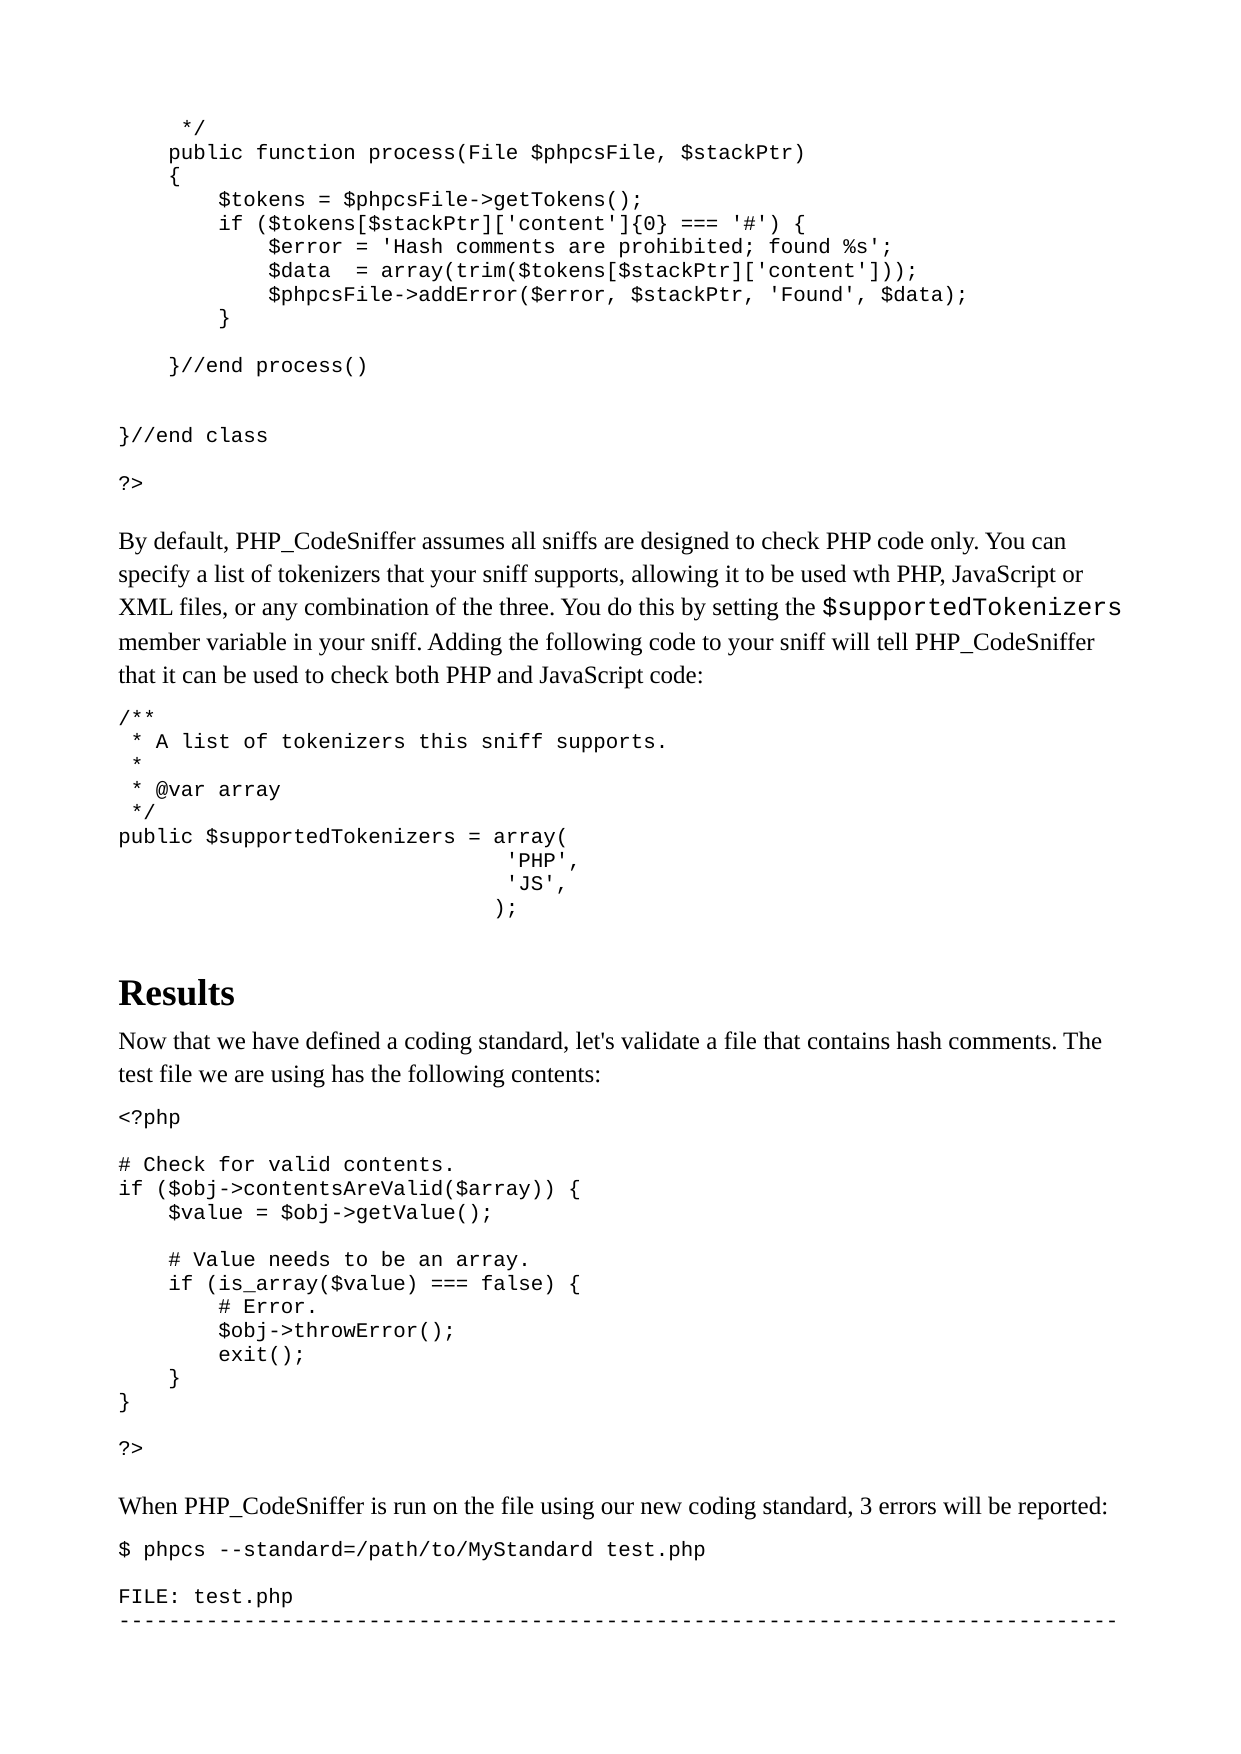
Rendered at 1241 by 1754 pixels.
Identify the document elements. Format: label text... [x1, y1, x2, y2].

text ?> [118, 1438, 1122, 1462]
text 'JS', [118, 873, 1122, 897]
text FILE: test.php [118, 1586, 1122, 1610]
text } [118, 1367, 1122, 1391]
subtitle Results [118, 971, 1122, 1014]
text if ($obj->contentsAreValid($array)) { [118, 1178, 1122, 1202]
text 'PHP', [118, 849, 1122, 873]
text ?> [118, 473, 1122, 496]
text }//end class [118, 426, 1122, 449]
text # Check for valid contents. [118, 1154, 1122, 1178]
text exit(); [118, 1343, 1122, 1367]
text } [118, 1391, 1122, 1414]
text * @var array [118, 779, 1122, 802]
text { [118, 165, 1122, 189]
text ); [118, 897, 1122, 921]
text $tokens = $phpcsFile->getTokens(); [118, 189, 1122, 213]
text /** [118, 708, 1122, 731]
text public $supportedTokenizers = array( [118, 826, 1122, 849]
text if (is_array($value) === false) { [118, 1273, 1122, 1296]
text if ($tokens[$stackPtr]['content']{0} === '#') { [118, 213, 1122, 236]
text }//end process() [118, 354, 1122, 378]
text $error = 'Hash comments are prohibited; found %s'; [118, 236, 1122, 260]
text By default, PHP_CodeSniffer assumes all sniffs are designed to check PHP code only. You can specify a list of tokenizers that your sniff supports, allowing it to be used wth PHP, JavaScript or XML files, or any combination of the three. You do this by setting the $supportedTokenizers member variable in your sniff. Adding the following code to your sniff will tell PHP_CodeSniffer that it can be used to check both PHP and JavaScript code: [118, 526, 1122, 689]
text public function process(File $phpcsFile, $stackPtr) [118, 142, 1122, 165]
text $value = $obj->getValue(); [118, 1202, 1122, 1225]
text * A list of tokenizers this sniff supports. [118, 731, 1122, 755]
text $phpcsFile->addError($error, $stackPtr, 'Found', $data); [118, 284, 1122, 307]
text $ phpcs --standard=/path/to/MyStandard test.php [118, 1539, 1122, 1562]
text } [118, 307, 1122, 331]
text */ [118, 118, 1122, 142]
text */ [118, 802, 1122, 826]
text $data = array(trim($tokens[$stackPtr]['content'])); [118, 260, 1122, 284]
text -------------------------------------------------------------------------------- [118, 1610, 1122, 1633]
text Now that we have defined a coding standard, let's validate a file that contains hash comments. The test file we are using has the following contents: [118, 1026, 1122, 1088]
text When PHP_CodeSniffer is run on the file using our new coding standard, 3 errors will be reported: [118, 1491, 1122, 1520]
text $obj->throwError(); [118, 1320, 1122, 1343]
text <?php [118, 1107, 1122, 1131]
text # Error. [118, 1296, 1122, 1320]
text * [118, 755, 1122, 779]
text # Value needs to be an array. [118, 1249, 1122, 1273]
